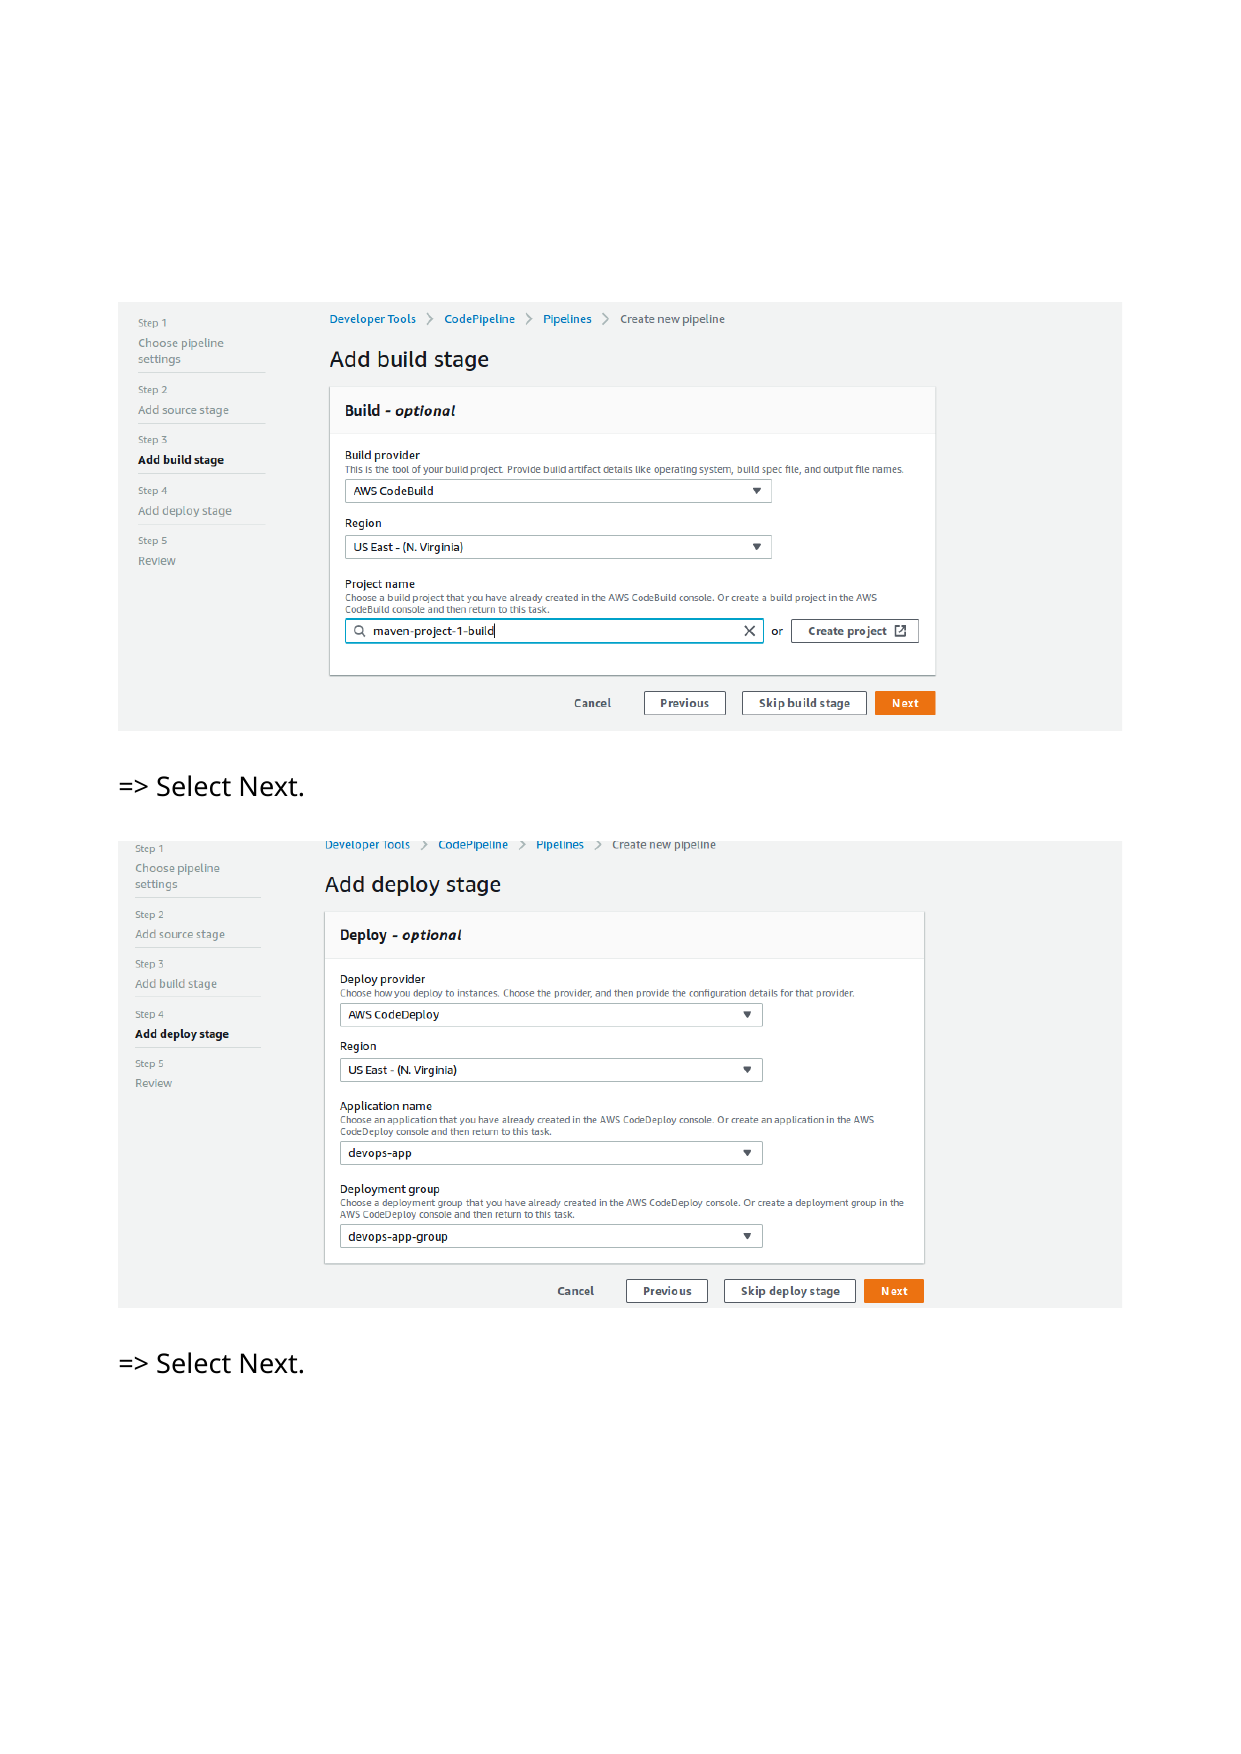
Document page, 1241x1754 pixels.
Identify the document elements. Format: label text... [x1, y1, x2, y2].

text => Select Next. [118, 767, 1122, 804]
picture [118, 302, 1123, 731]
text => Select Next. [118, 1345, 1122, 1382]
picture [118, 841, 1123, 1308]
